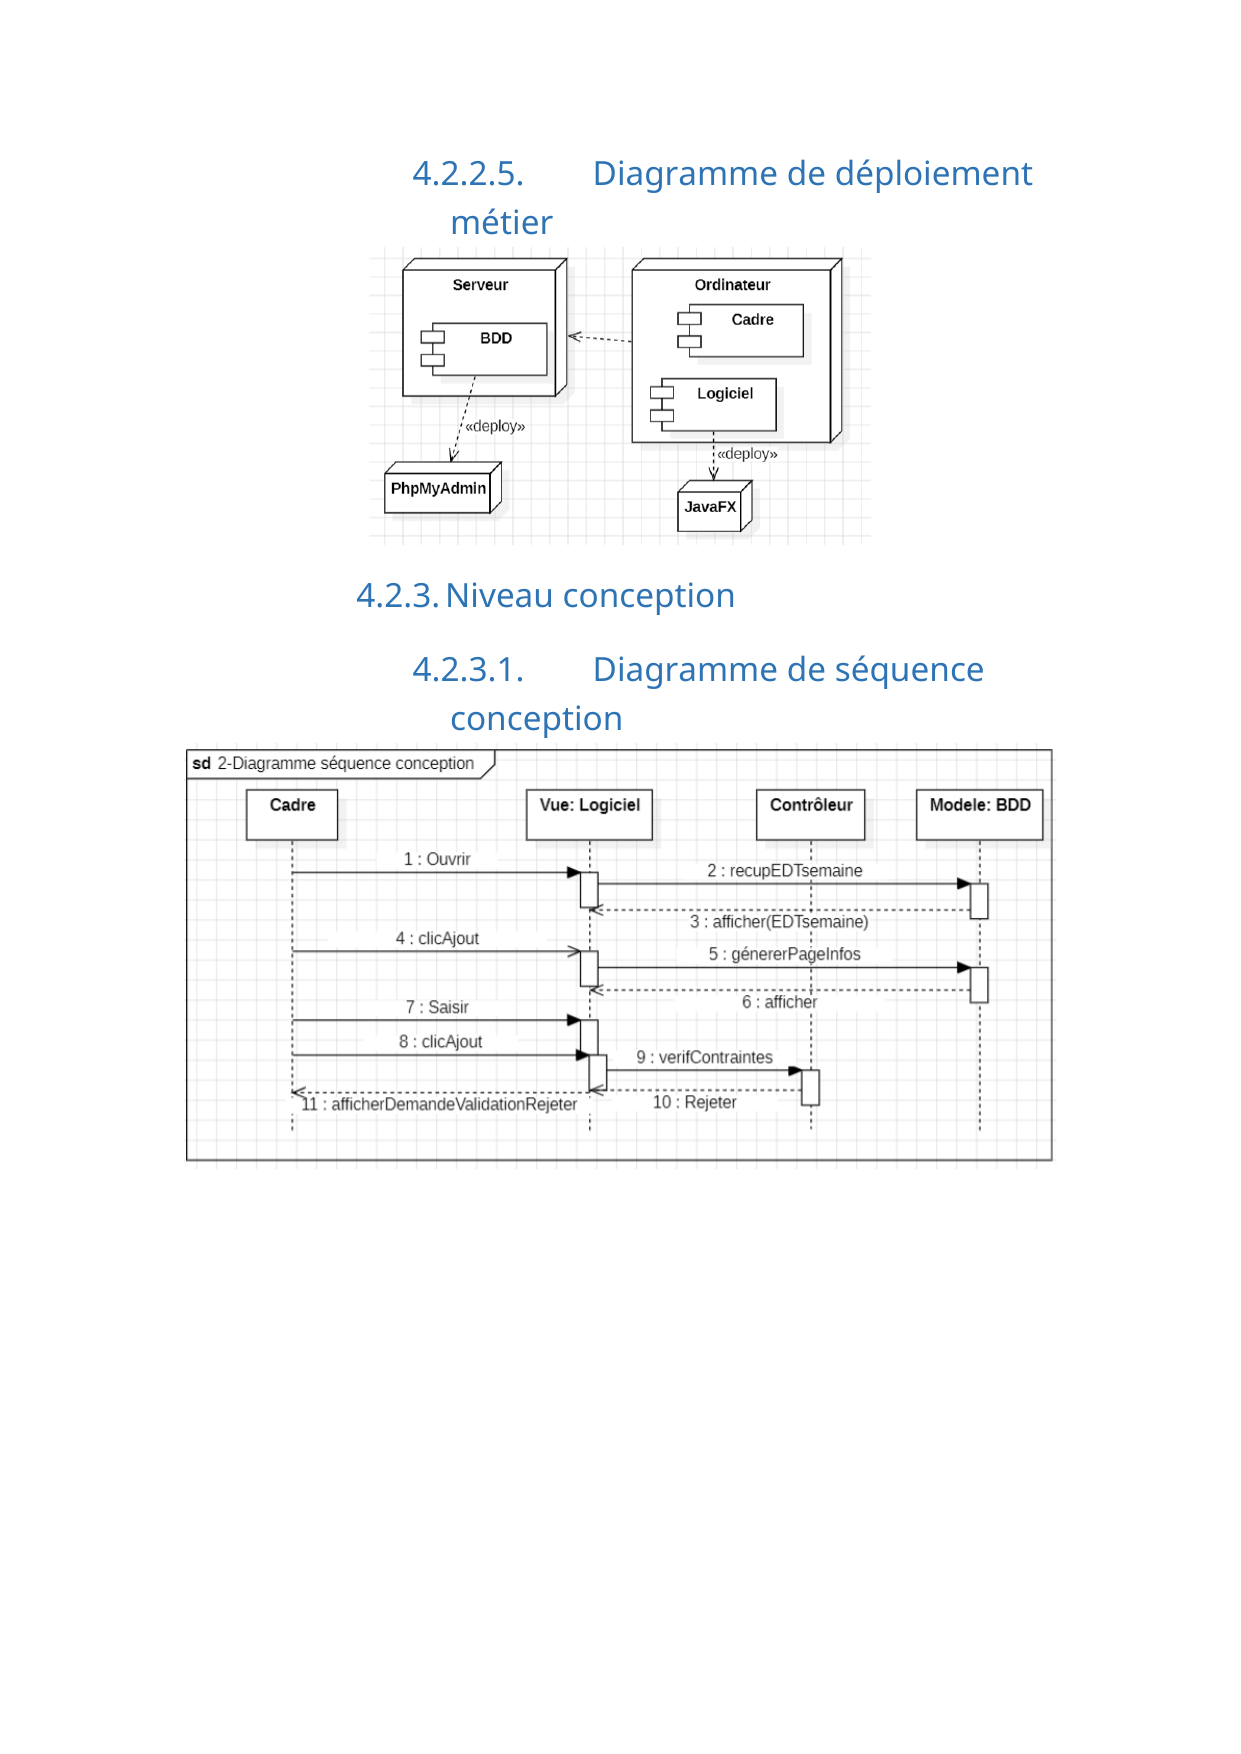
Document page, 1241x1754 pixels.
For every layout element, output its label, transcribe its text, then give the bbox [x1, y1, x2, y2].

picture [369, 247, 871, 545]
picture [184, 743, 1057, 1169]
subtitle Diagramme de séquence conception [412, 646, 1090, 740]
subtitle Niveau conception [356, 572, 1090, 617]
subtitle Diagramme de déploiement métier [412, 150, 1090, 244]
